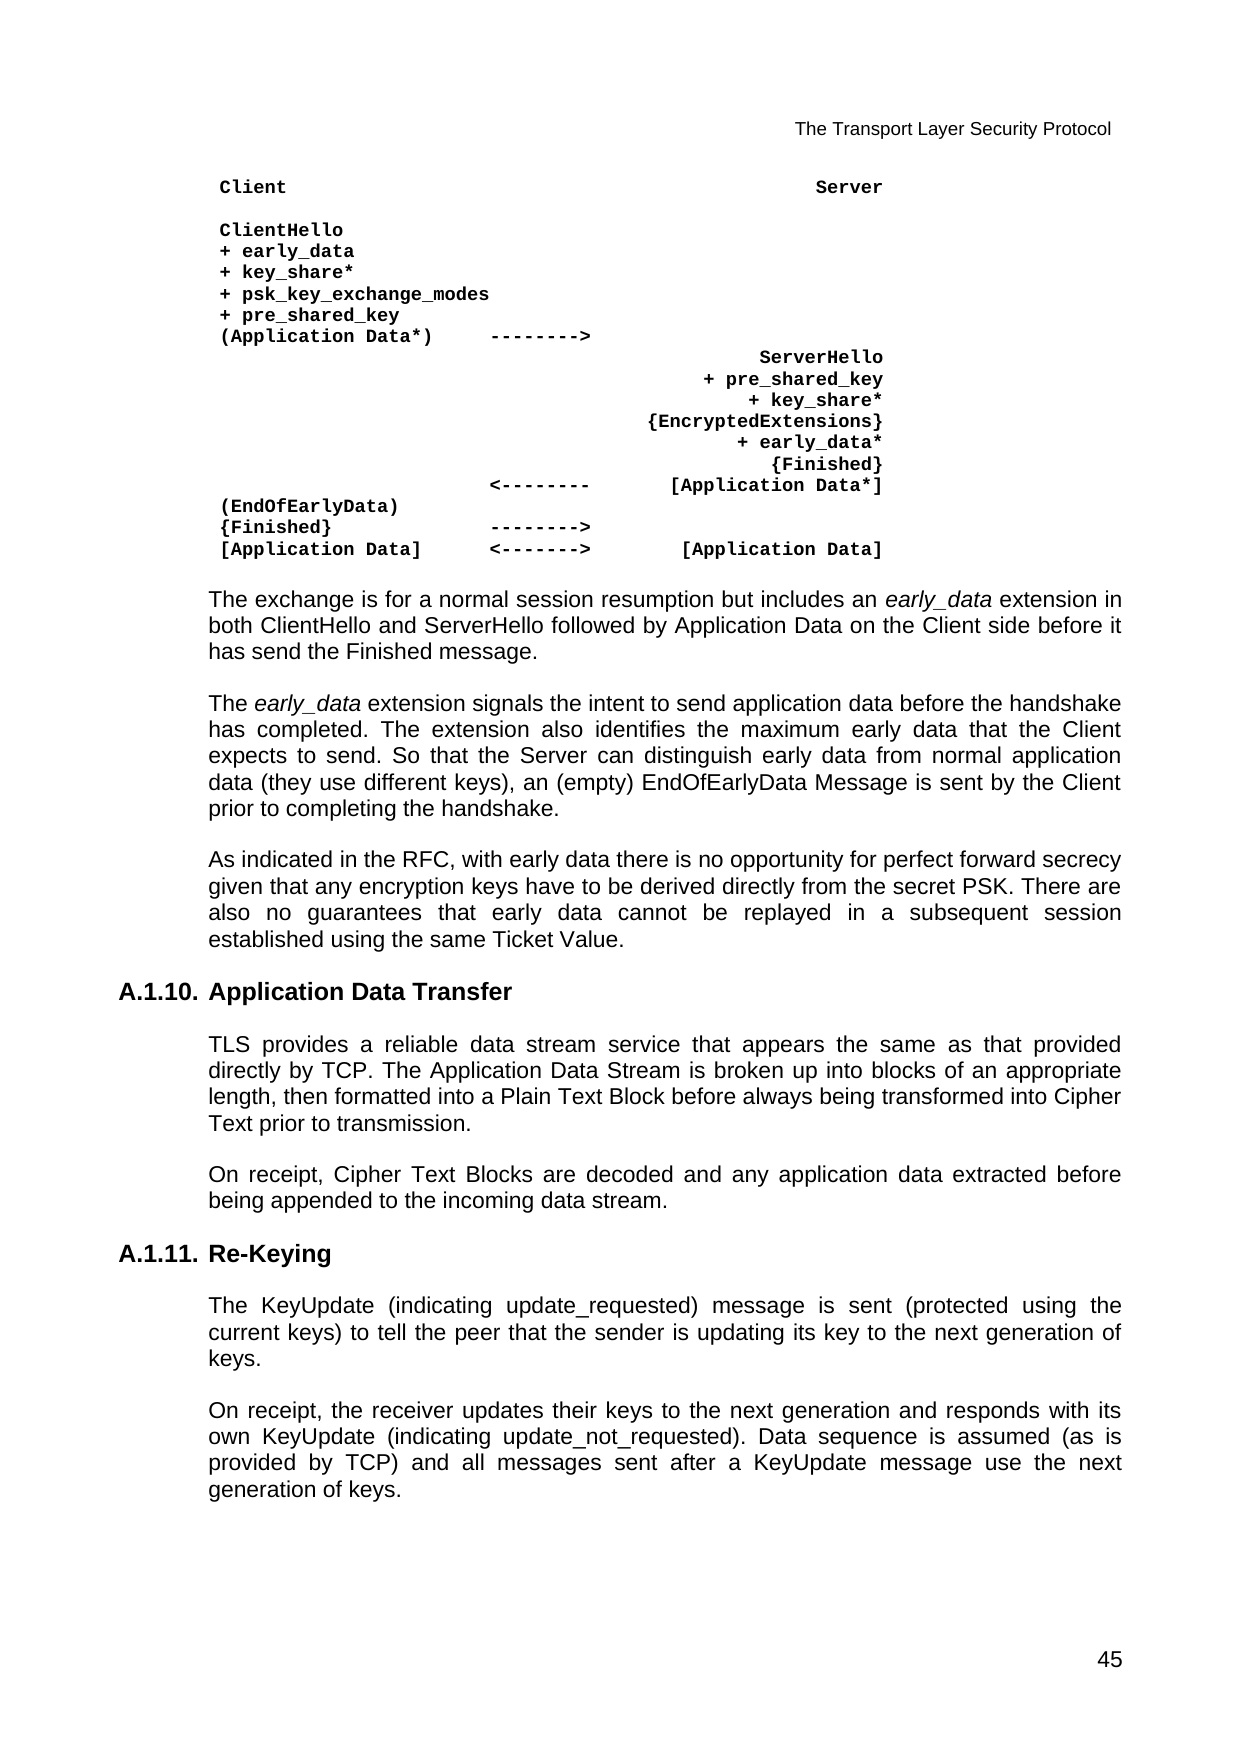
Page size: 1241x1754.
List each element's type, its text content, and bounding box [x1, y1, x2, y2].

text <-------- [Application Data*] [118, 476, 1122, 497]
text The KeyUpdate (indicating update_requested) message is sent (protected using the current keys) to tell the peer that the sender is updating its key to the next generation of keys. [208, 1292, 1122, 1372]
text TLS provides a reliable data stream service that appears the same as that provided directly by TCP. The Application Data Stream is broken up into blocks of an appropriate length, then formatted into a Plain Text Block before always being transformed into Cipher Text prior to transmission. [208, 1031, 1122, 1136]
subtitle Application Data Transfer [118, 977, 1122, 1006]
text As indicated in the RFC, with early data there is no opportunity for perfect forward secrecy given that any encryption keys have to be derived directly from the secret PSK. There are also no guarantees that early data cannot be replayed in a subsequent session established using the same Ticket Value. [208, 846, 1122, 952]
text Client Server [118, 178, 1122, 199]
text + key_share* [118, 391, 1122, 412]
text (EndOfEarlyData) [118, 497, 1122, 518]
text (Application Data*) --------> [118, 327, 1122, 348]
text ClientHello [118, 221, 1122, 242]
text + psk_key_exchange_modes [118, 284, 1122, 306]
text ServerHello [118, 348, 1122, 369]
text + pre_shared_key [118, 369, 1122, 391]
text {Finished} --------> [118, 518, 1122, 539]
text {EncryptedExtensions} [118, 412, 1122, 433]
text {Finished} [118, 454, 1122, 476]
subtitle Re-Keying [118, 1239, 1122, 1267]
text [Application Data] <-------> [Application Data] [118, 539, 1122, 561]
text The early_data extension signals the intent to send application data before the handshake has completed. The extension also identifies the maximum early data that the Client expects to send. So that the Server can distinguish early data from normal application data (they use different keys), an (empty) EndOfEarlyData Message is sent by the Client prior to completing the handshake. [208, 690, 1122, 821]
text + early_data* [118, 433, 1122, 454]
text The exchange is for a normal session resumption but includes an early_data extension in both ClientHello and ServerHello followed by Application Data on the Client side before it has send the Finished message. [208, 586, 1122, 665]
text On receipt, the receiver updates their keys to the next generation and responds with its own KeyUpdate (indicating update_not_requested). Data sequence is assumed (as is provided by TCP) and all messages sent after a KeyUpdate message use the next generation of keys. [208, 1397, 1122, 1502]
text + pre_shared_key [118, 306, 1122, 327]
text On receipt, Cipher Text Blocks are decoded and any application data extracted before being appended to the incoming data stream. [208, 1161, 1122, 1214]
text + key_share* [118, 263, 1122, 284]
text + early_data [118, 242, 1122, 263]
